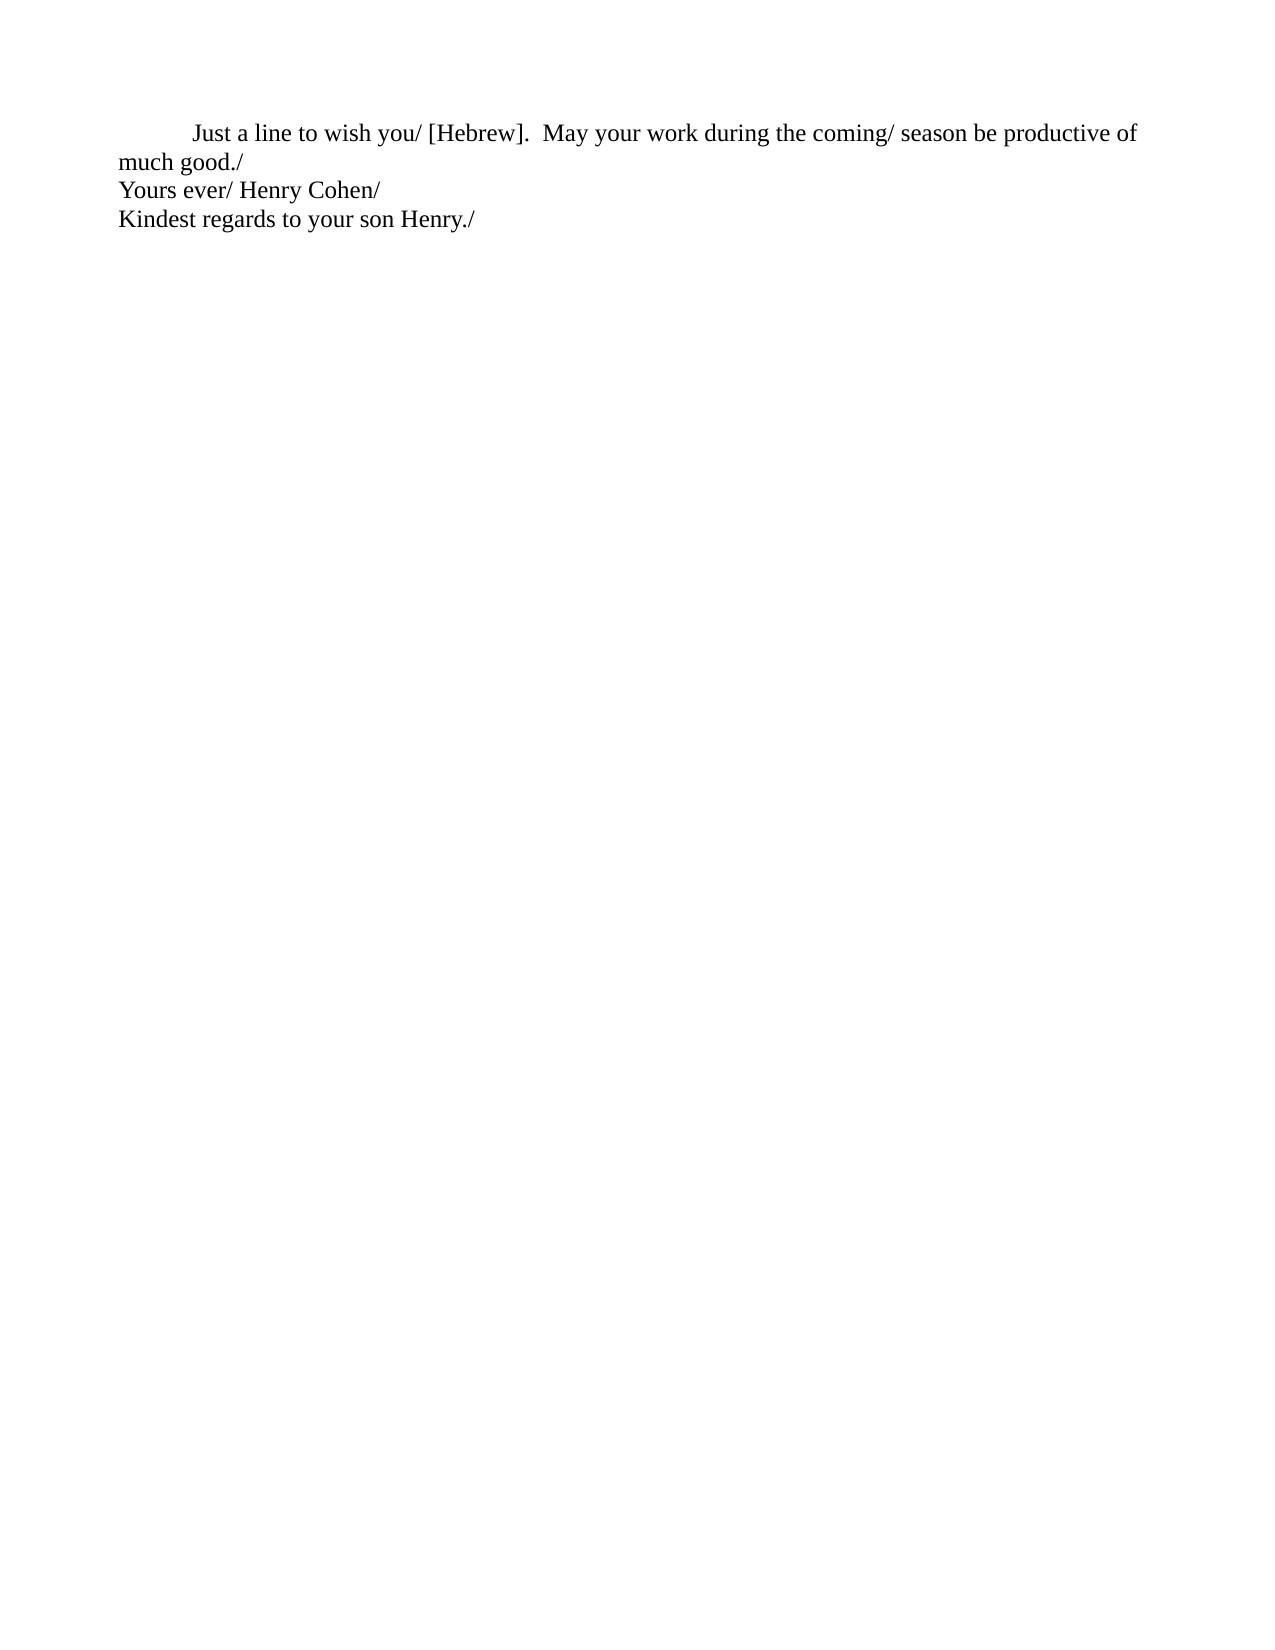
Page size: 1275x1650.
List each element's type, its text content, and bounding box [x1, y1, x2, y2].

text Kindest regards to your son Henry./ [118, 204, 1157, 233]
text Just a line to wish you/ [Hebrew]. May your work during the coming/ season be productive of much good./ [118, 118, 1157, 176]
text Yours ever/ Henry Cohen/ [118, 176, 1157, 204]
